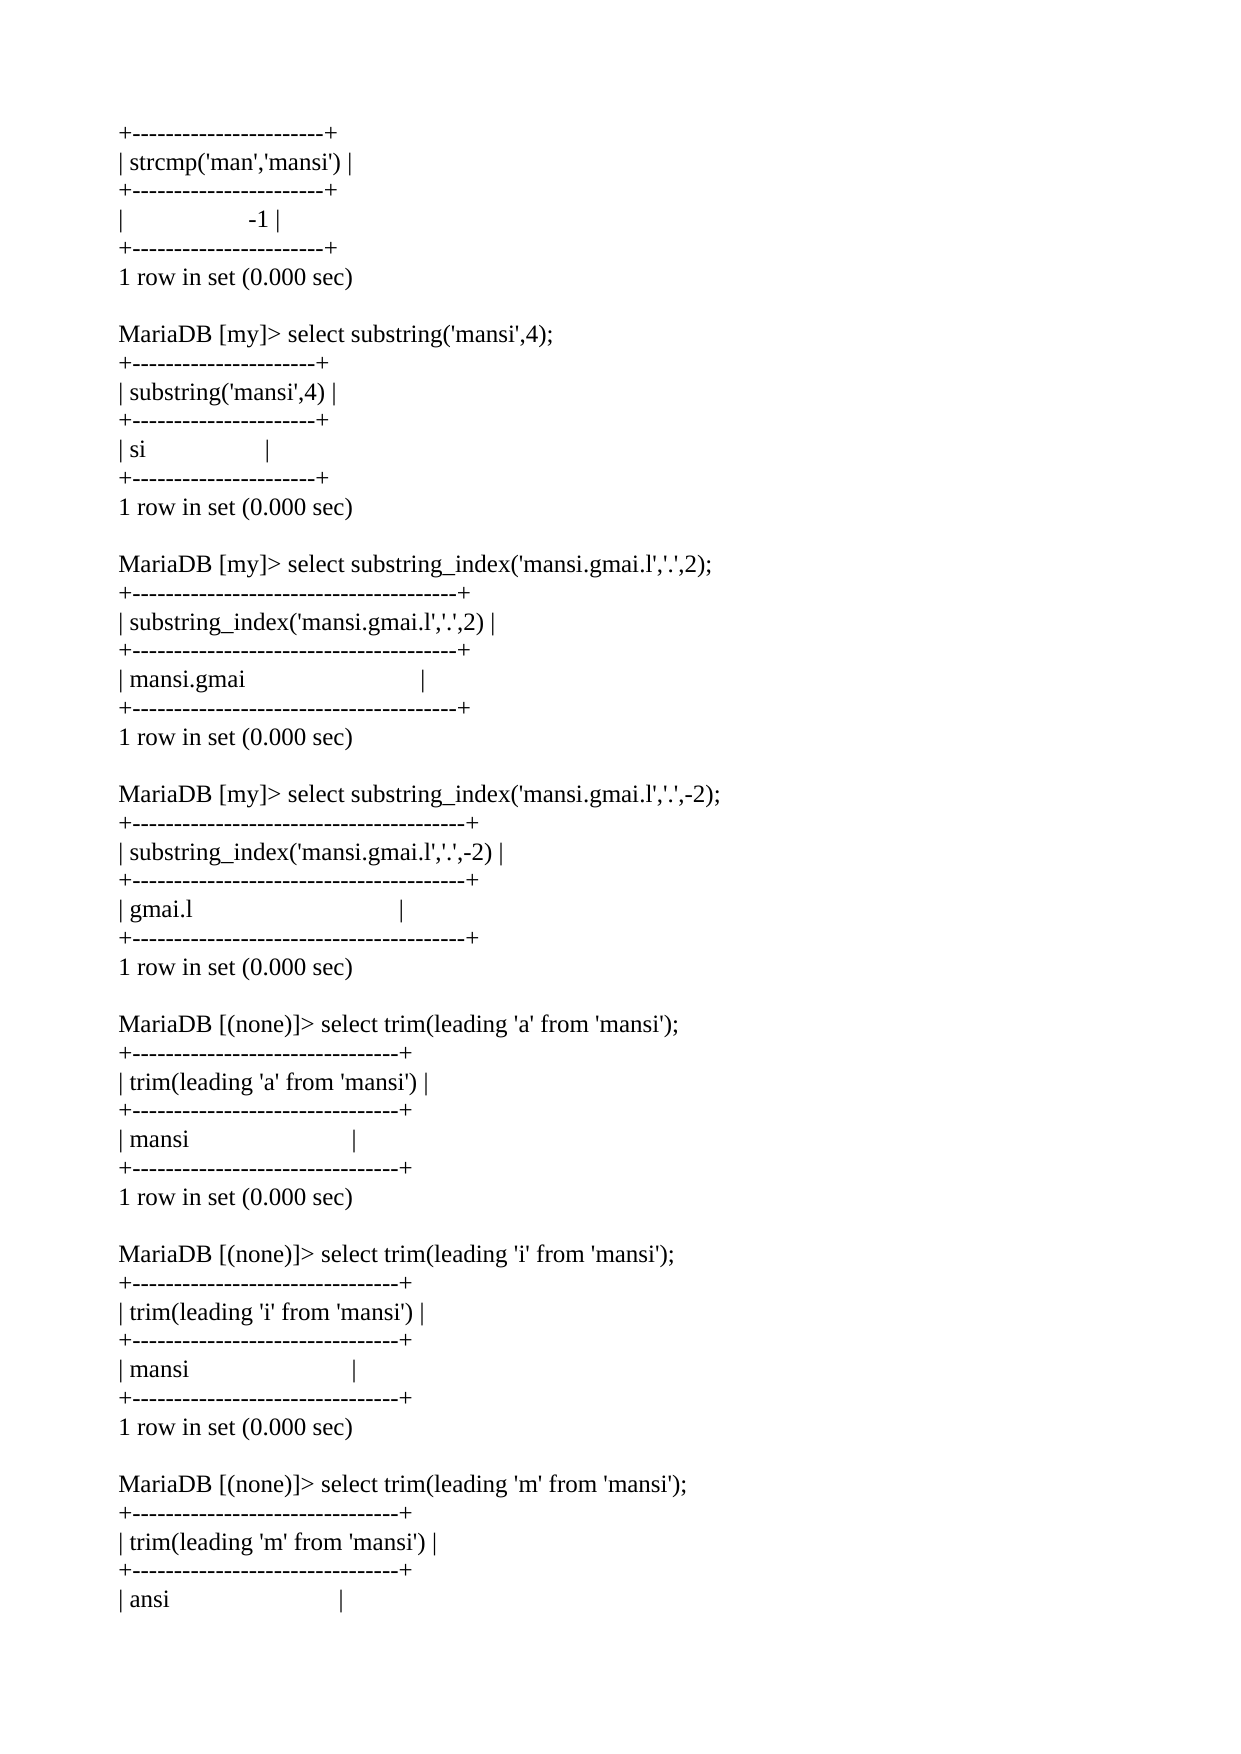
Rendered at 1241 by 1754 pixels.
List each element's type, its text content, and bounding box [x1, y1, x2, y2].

text | ansi | [118, 1584, 1122, 1613]
text | mansi.gmai | [118, 664, 1122, 693]
text MariaDB [(none)]> select trim(leading 'i' from 'mansi'); [118, 1239, 1122, 1268]
text 1 row in set (0.000 sec) [118, 722, 1122, 751]
text +--------------------------------+ [118, 1556, 1122, 1584]
text MariaDB [my]> select substring_index('mansi.gmai.l','.',2); [118, 549, 1122, 578]
text | strcmp('man','mansi') | [118, 147, 1122, 176]
text | substring_index('mansi.gmai.l','.',-2) | [118, 837, 1122, 866]
text 1 row in set (0.000 sec) [118, 1182, 1122, 1211]
text +----------------------------------------+ [118, 923, 1122, 952]
text 1 row in set (0.000 sec) [118, 1412, 1122, 1441]
text | gmai.l | [118, 894, 1122, 923]
text +----------------------------------------+ [118, 866, 1122, 894]
text +-----------------------+ [118, 233, 1122, 262]
text +--------------------------------+ [118, 1153, 1122, 1182]
text +--------------------------------+ [118, 1038, 1122, 1067]
text +---------------------------------------+ [118, 636, 1122, 664]
text | -1 | [118, 204, 1122, 233]
text +--------------------------------+ [118, 1498, 1122, 1527]
text MariaDB [my]> select substring_index('mansi.gmai.l','.',-2); [118, 779, 1122, 808]
text | trim(leading 'm' from 'mansi') | [118, 1527, 1122, 1556]
text | trim(leading 'a' from 'mansi') | [118, 1067, 1122, 1096]
text +----------------------+ [118, 348, 1122, 377]
text MariaDB [(none)]> select trim(leading 'a' from 'mansi'); [118, 1009, 1122, 1038]
text 1 row in set (0.000 sec) [118, 952, 1122, 981]
text MariaDB [my]> select substring('mansi',4); [118, 319, 1122, 348]
text | si | [118, 434, 1122, 463]
text +--------------------------------+ [118, 1268, 1122, 1297]
text +----------------------------------------+ [118, 808, 1122, 837]
text +--------------------------------+ [118, 1383, 1122, 1412]
text +---------------------------------------+ [118, 578, 1122, 607]
text +--------------------------------+ [118, 1326, 1122, 1354]
text 1 row in set (0.000 sec) [118, 492, 1122, 521]
text | substring_index('mansi.gmai.l','.',2) | [118, 607, 1122, 636]
text | trim(leading 'i' from 'mansi') | [118, 1297, 1122, 1326]
text +----------------------+ [118, 463, 1122, 492]
text 1 row in set (0.000 sec) [118, 262, 1122, 291]
text +-----------------------+ [118, 118, 1122, 147]
text | substring('mansi',4) | [118, 377, 1122, 406]
text +--------------------------------+ [118, 1096, 1122, 1124]
text +-----------------------+ [118, 176, 1122, 204]
text | mansi | [118, 1124, 1122, 1153]
text +---------------------------------------+ [118, 693, 1122, 722]
text +----------------------+ [118, 406, 1122, 434]
text MariaDB [(none)]> select trim(leading 'm' from 'mansi'); [118, 1469, 1122, 1498]
text | mansi | [118, 1354, 1122, 1383]
